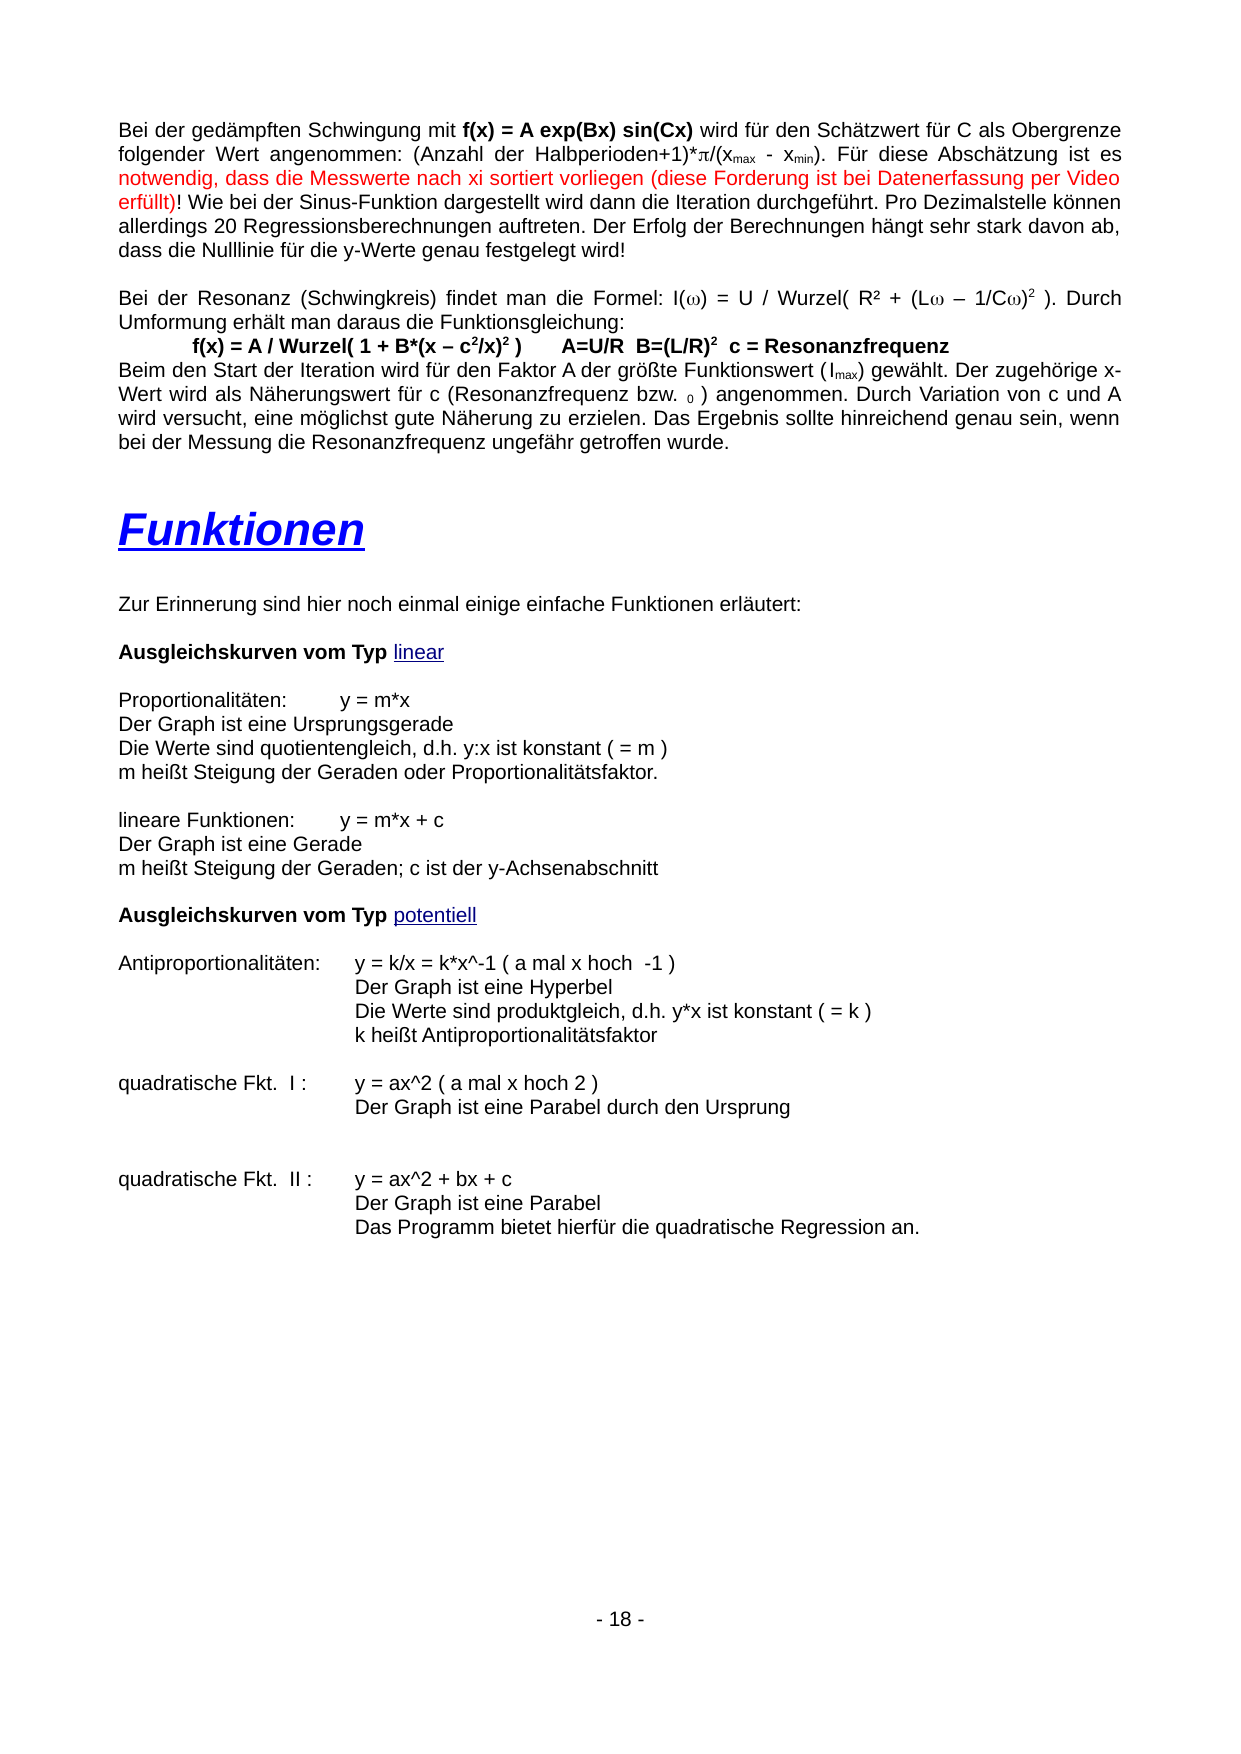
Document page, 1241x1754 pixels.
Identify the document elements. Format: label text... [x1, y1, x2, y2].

text lineare Funktionen: y = m*x + c [118, 807, 1122, 831]
text Bei der gedämpften Schwingung mit f(x) = A exp(Bx) sin(Cx) wird für den Schätzwert für C als Obergrenze folgender Wert angenommen: (Anzahl der Halbperioden+1)*/(xmax - xmin). Für diese Abschätzung ist es notwendig, dass die Messwerte nach xi sortiert vorliegen (diese Forderung ist bei Datenerfassung per Video erfüllt)! Wie bei der Sinus-Funktion dargestellt wird dann die Iteration durchgeführt. Pro Dezimalstelle können allerdings 20 Regressionsberechnungen auftreten. Der Erfolg der Berechnungen hängt sehr stark davon ab, dass die Nulllinie für die y-Werte genau festgelegt wird! [118, 118, 1122, 262]
text Der Graph ist eine Gerade [118, 831, 1122, 855]
text f(x) = A / Wurzel( 1 + B*(x – c2/x)2 ) A=U/R B=(L/R)2 c = Resonanzfrequenz [118, 334, 1122, 358]
text m heißt Steigung der Geraden; c ist der y-Achsenabschnitt [118, 855, 1122, 879]
text Der Graph ist eine Parabel durch den Ursprung [354, 1095, 1122, 1119]
text Ausgleichskurven vom Typ potentiell [118, 903, 1122, 927]
text Proportionalitäten: y = m*x [118, 688, 1122, 712]
text Der Graph ist eine Ursprungsgerade [118, 712, 1122, 736]
text Bei der Resonanz (Schwingkreis) findet man die Formel: I(w) = U / Wurzel( R² + (Lw – 1/Cw)2 ). Durch Umformung erhält man daraus die Funktionsgleichung: [118, 286, 1122, 334]
text k heißt Antiproportionalitätsfaktor [354, 1023, 1122, 1047]
text Der Graph ist eine Parabel [354, 1191, 1122, 1215]
text Beim den Start der Iteration wird für den Faktor A der größte Funktionswert (Imax) gewählt. Der zugehörige x-Wert wird als Näherungswert für c (Resonanzfrequenz bzw. 0 ) angenommen. Durch Variation von c und A wird versucht, eine möglichst gute Näherung zu erzielen. Das Ergebnis sollte hinreichend genau sein, wenn bei der Messung die Resonanzfrequenz ungefähr getroffen wurde. [118, 358, 1122, 454]
text Zur Erinnerung sind hier noch einmal einige einfache Funktionen erläutert: [118, 592, 1122, 616]
text Antiproportionalitäten: y = k/x = k*x^-1 ( a mal x hoch -1 ) [118, 951, 1122, 975]
subtitle Funktionen [118, 503, 1122, 555]
text Die Werte sind produktgleich, d.h. y*x ist konstant ( = k ) [354, 999, 1122, 1023]
text Der Graph ist eine Hyperbel [354, 975, 1122, 999]
text Die Werte sind quotientengleich, d.h. y:x ist konstant ( = m ) [118, 736, 1122, 759]
text Das Programm bietet hierfür die quadratische Regression an. [354, 1215, 1122, 1239]
text m heißt Steigung der Geraden oder Proportionalitätsfaktor. [118, 759, 1122, 783]
text quadratische Fkt. II : y = ax^2 + bx + c [118, 1167, 1122, 1191]
text Ausgleichskurven vom Typ linear [118, 640, 1122, 664]
text quadratische Fkt. I : y = ax^2 ( a mal x hoch 2 ) [118, 1071, 1122, 1095]
